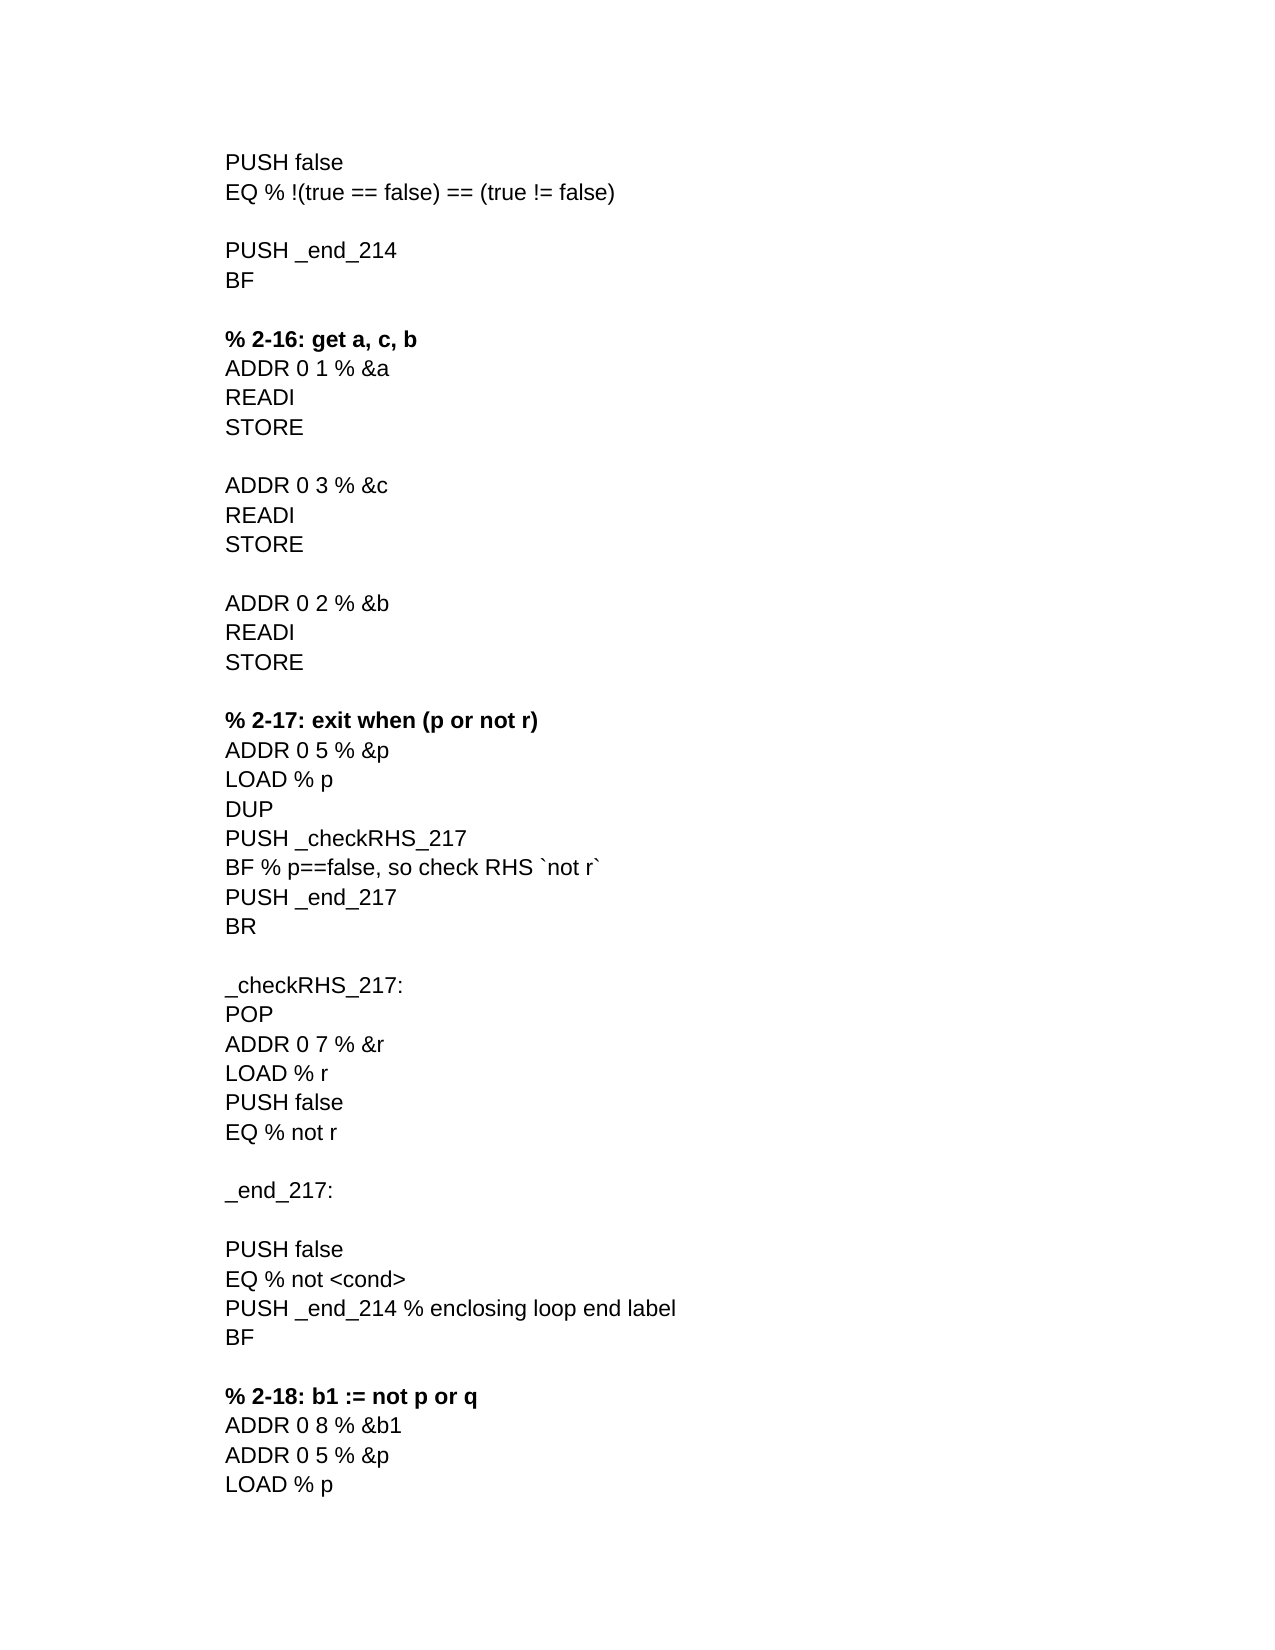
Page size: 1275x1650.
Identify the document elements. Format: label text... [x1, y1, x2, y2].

text PUSH false [150, 150, 1125, 176]
text EQ % !(true == false) == (true != false) [150, 179, 1125, 205]
text STORE [150, 414, 1125, 440]
text ADDR 0 3 % &c [150, 473, 1125, 499]
text ADDR 0 5 % &p [150, 737, 1125, 763]
text ADDR 0 2 % &b [150, 591, 1125, 616]
text PUSH _checkRHS_217 [150, 826, 1125, 851]
text ADDR 0 5 % &p [150, 1442, 1125, 1468]
text % 2-16: get a, c, b [150, 326, 1125, 352]
text _checkRHS_217: [150, 972, 1125, 998]
text LOAD % p [150, 1472, 1125, 1497]
text LOAD % r [150, 1061, 1125, 1086]
text PUSH false [150, 1090, 1125, 1116]
text DUP [150, 796, 1125, 822]
text READI [150, 620, 1125, 646]
text READI [150, 385, 1125, 411]
text STORE [150, 532, 1125, 557]
text STORE [150, 649, 1125, 675]
text BF [150, 267, 1125, 293]
text BF [150, 1325, 1125, 1351]
text ADDR 0 8 % &b1 [150, 1413, 1125, 1439]
text % 2-18: b1 := not p or q [150, 1384, 1125, 1409]
text LOAD % p [150, 767, 1125, 792]
text ADDR 0 1 % &a [150, 356, 1125, 381]
text % 2-17: exit when (p or not r) [150, 708, 1125, 734]
text PUSH _end_217 [150, 884, 1125, 910]
text EQ % not r [150, 1119, 1125, 1145]
text EQ % not <cond> [150, 1266, 1125, 1292]
text READI [150, 502, 1125, 528]
text BR [150, 914, 1125, 939]
text _end_217: [150, 1178, 1125, 1204]
text PUSH _end_214 [150, 238, 1125, 264]
text POP [150, 1002, 1125, 1027]
text PUSH _end_214 % enclosing loop end label [150, 1296, 1125, 1321]
text PUSH false [150, 1237, 1125, 1262]
text BF % p==false, so check RHS `not r` [150, 855, 1125, 881]
text ADDR 0 7 % &r [150, 1031, 1125, 1057]
